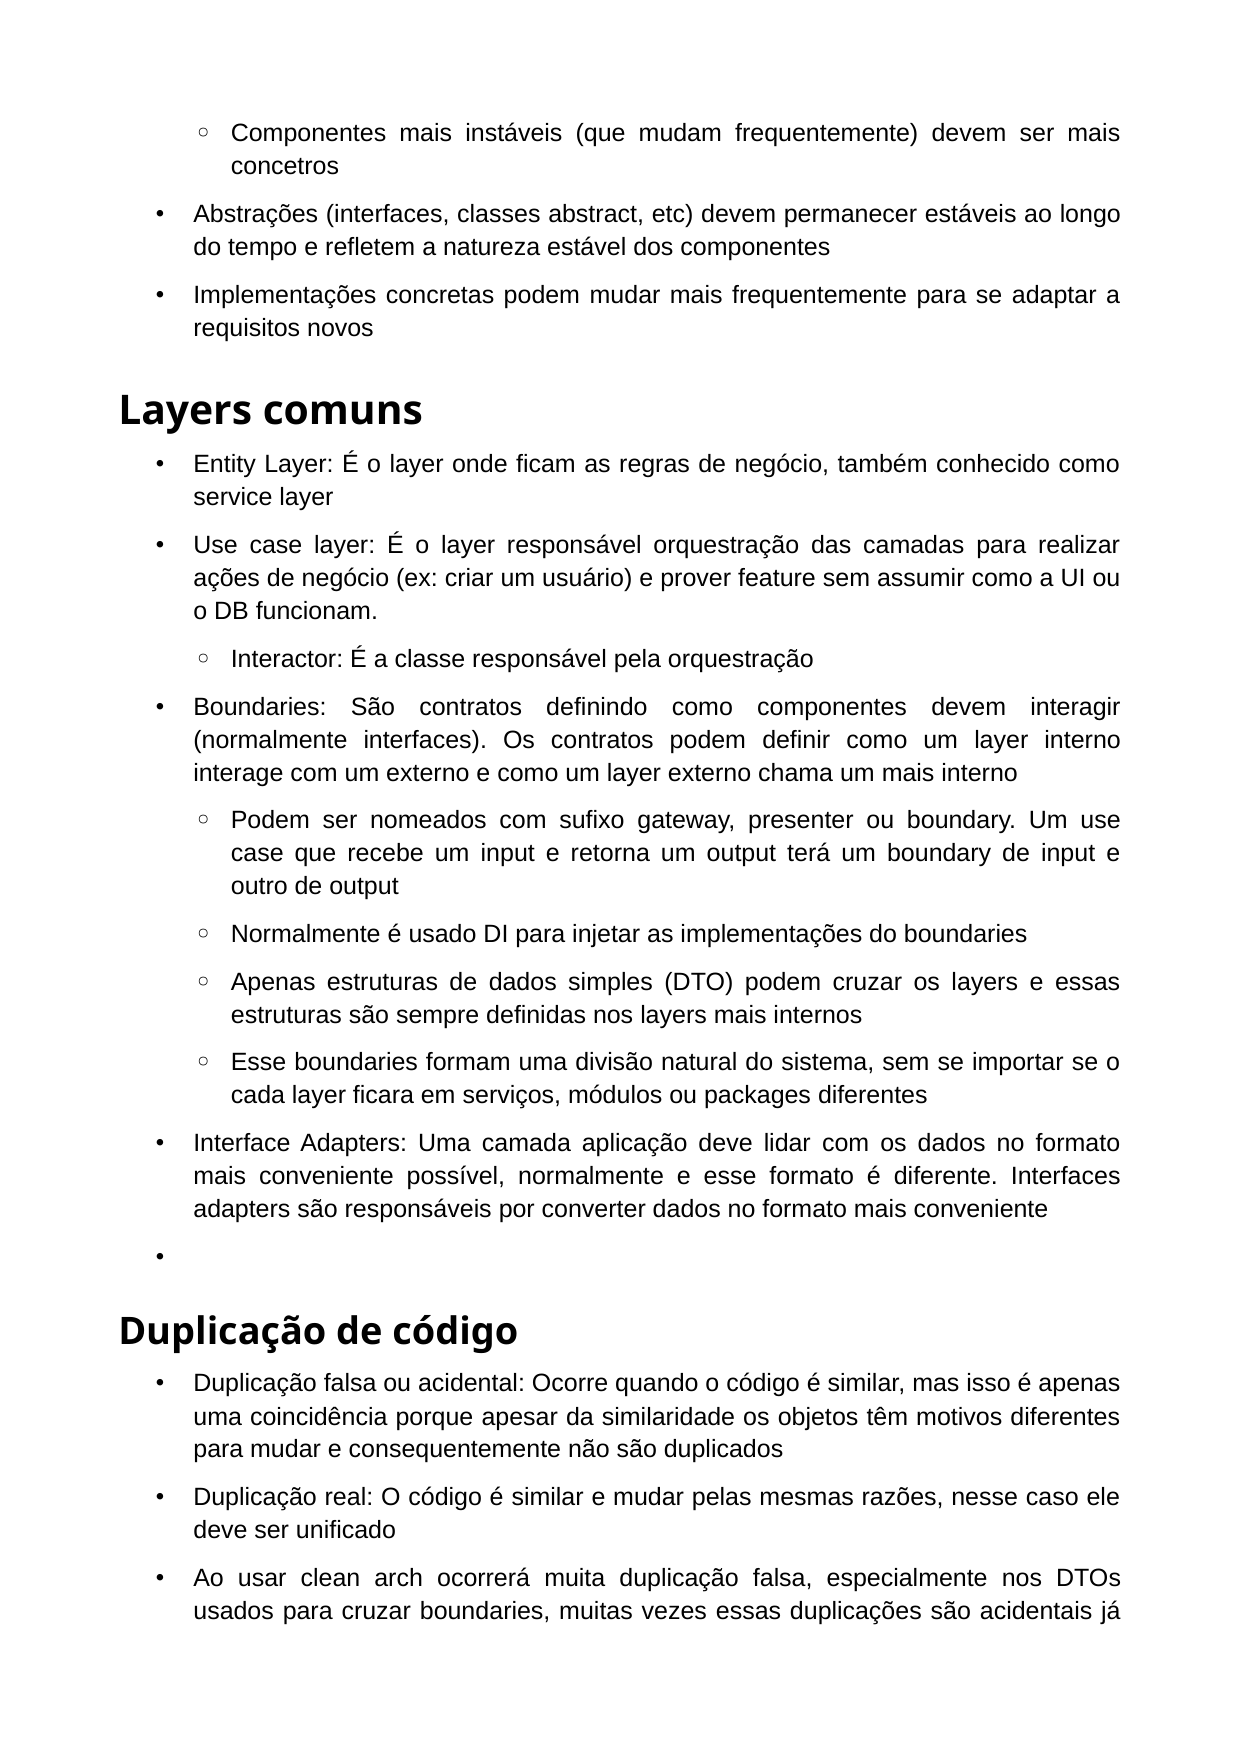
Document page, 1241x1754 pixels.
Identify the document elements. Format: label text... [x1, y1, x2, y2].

list Apenas estruturas de dados simples (DTO) podem cruzar os layers e essas estruturas são sempre definidas nos layers mais internos [193, 967, 1122, 1028]
list Interactor: É a classe responsável pela orquestração [193, 644, 1122, 673]
list Abstrações (interfaces, classes abstract, etc) devem permanecer estáveis ao longo do tempo e refletem a natureza estável dos componentes [156, 199, 1122, 261]
subtitle Layers comuns [118, 381, 1122, 437]
list Componentes mais instáveis (que mudam frequentemente) devem ser mais concetros [193, 118, 1122, 180]
list Duplicação falsa ou acidental: Ocorre quando o código é similar, mas isso é apenas uma coincidência porque apesar da similaridade os objetos têm motivos diferentes para mudar e consequentemente não são duplicados [156, 1368, 1122, 1463]
list Boundaries: São contratos definindo como componentes devem interagir (normalmente interfaces). Os contratos podem definir como um layer interno interage com um externo e como um layer externo chama um mais interno [156, 691, 1122, 786]
list Implementações concretas podem mudar mais frequentemente para se adaptar a requisitos novos [156, 279, 1122, 341]
list Use case layer: É o layer responsável orquestração das camadas para realizar ações de negócio (ex: criar um usuário) e prover feature sem assumir como a UI ou o DB funcionam. [156, 530, 1122, 625]
list Entity Layer: É o layer onde ficam as regras de negócio, também conhecido como service layer [156, 449, 1122, 511]
list Ao usar clean arch ocorrerá muita duplicação falsa, especialmente nos DTOs usados para cruzar boundaries, muitas vezes essas duplicações são acidentais já [156, 1563, 1122, 1625]
list Interface Adapters: Uma camada aplicação deve lidar com os dados no formato mais conveniente possível, normalmente e esse formato é diferente. Interfaces adapters são responsáveis por converter dados no formato mais conveniente [156, 1128, 1122, 1223]
list Esse boundaries formam uma divisão natural do sistema, sem se importar se o cada layer ficara em serviços, módulos ou packages diferentes [193, 1047, 1122, 1109]
subtitle Duplicação de código [118, 1304, 1122, 1356]
list Podem ser nomeados com sufixo gateway, presenter ou boundary. Um use case que recebe um input e retorna um output terá um boundary de input e outro de output [193, 805, 1122, 900]
list Normalmente é usado DI para injetar as implementações do boundaries [193, 919, 1122, 948]
list Duplicação real: O código é similar e mudar pelas mesmas razões, nesse caso ele deve ser unificado [156, 1482, 1122, 1544]
